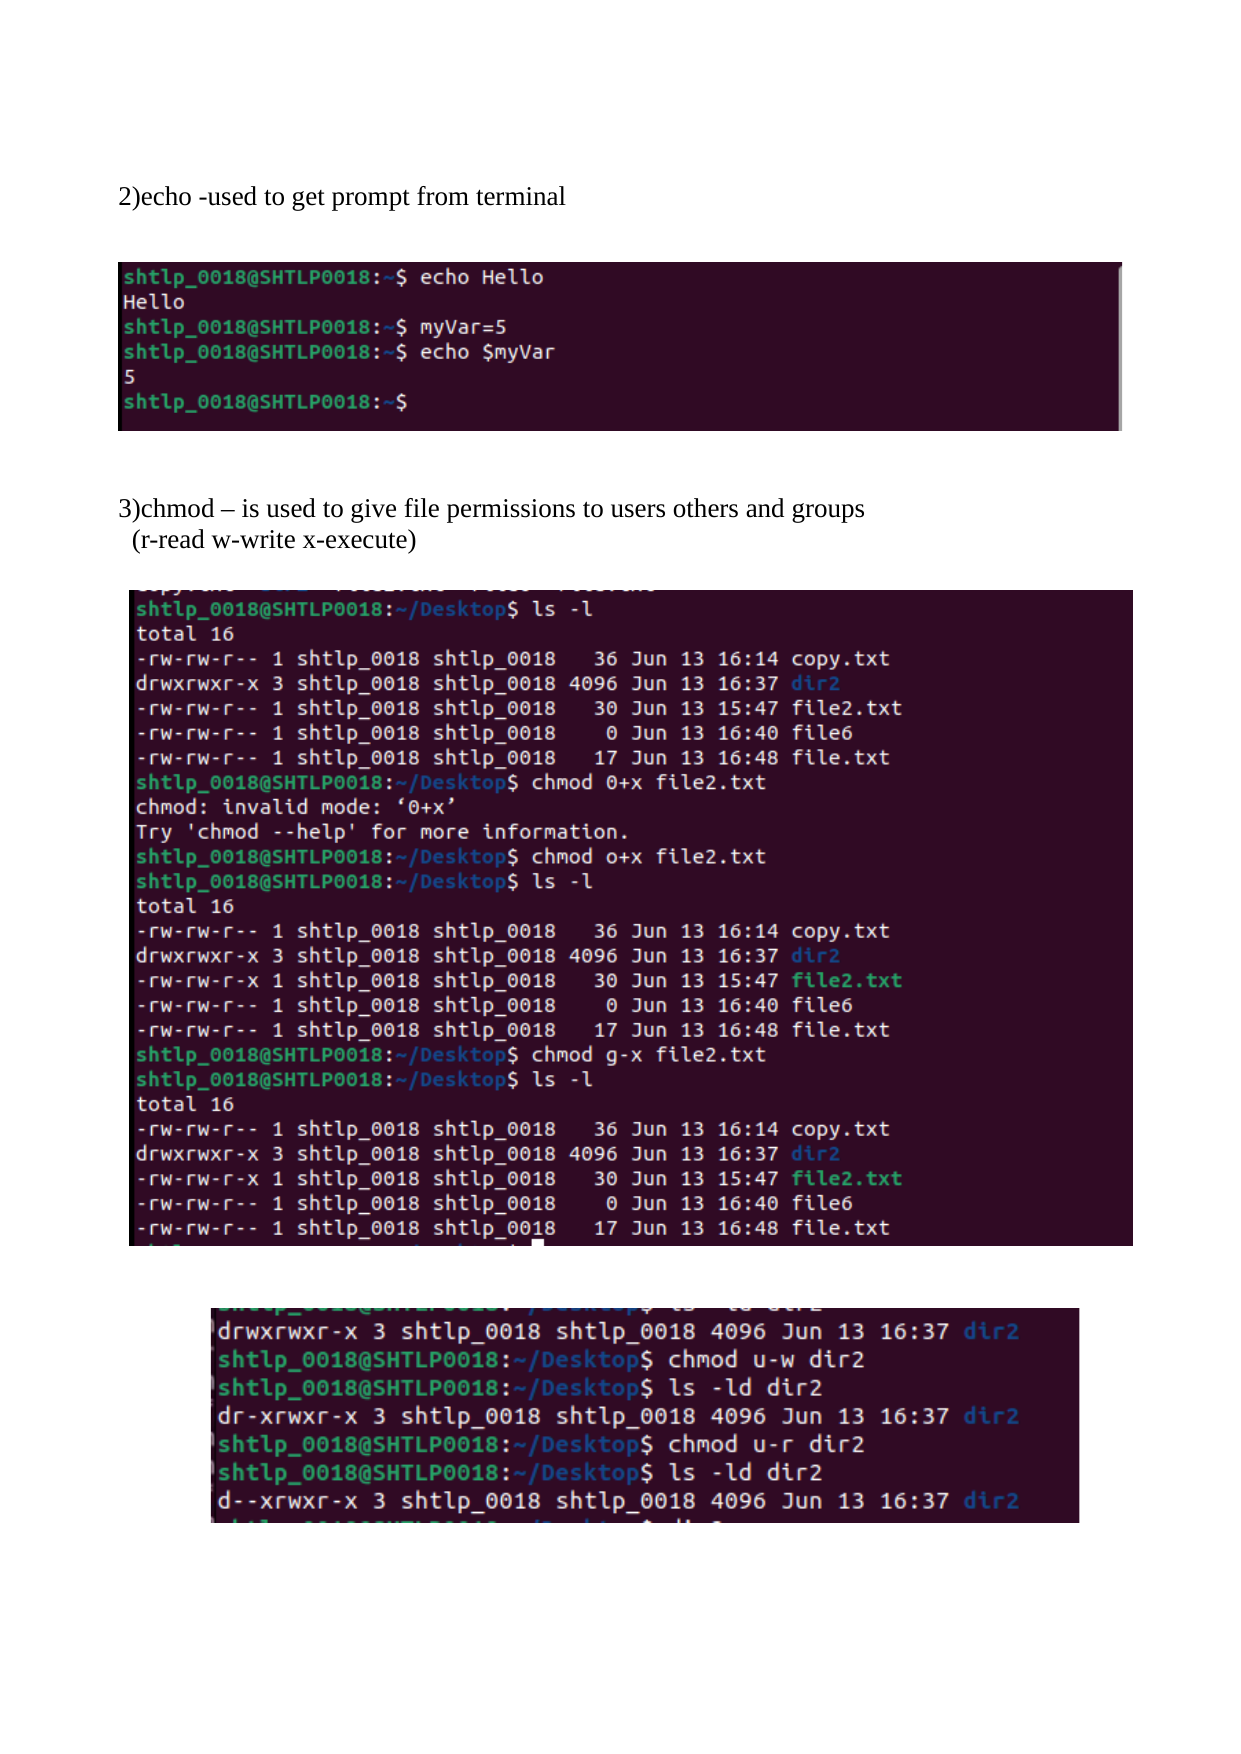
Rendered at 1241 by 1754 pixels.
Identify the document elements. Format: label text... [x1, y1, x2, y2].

picture [129, 590, 1133, 1246]
text 3)chmod – is used to give file permissions to users others and groups [118, 492, 1122, 524]
text 2)echo -used to get prompt from terminal [118, 180, 1122, 212]
picture [118, 262, 1123, 431]
picture [210, 1308, 1080, 1523]
text (r-read w-write x-execute) [118, 524, 1122, 555]
